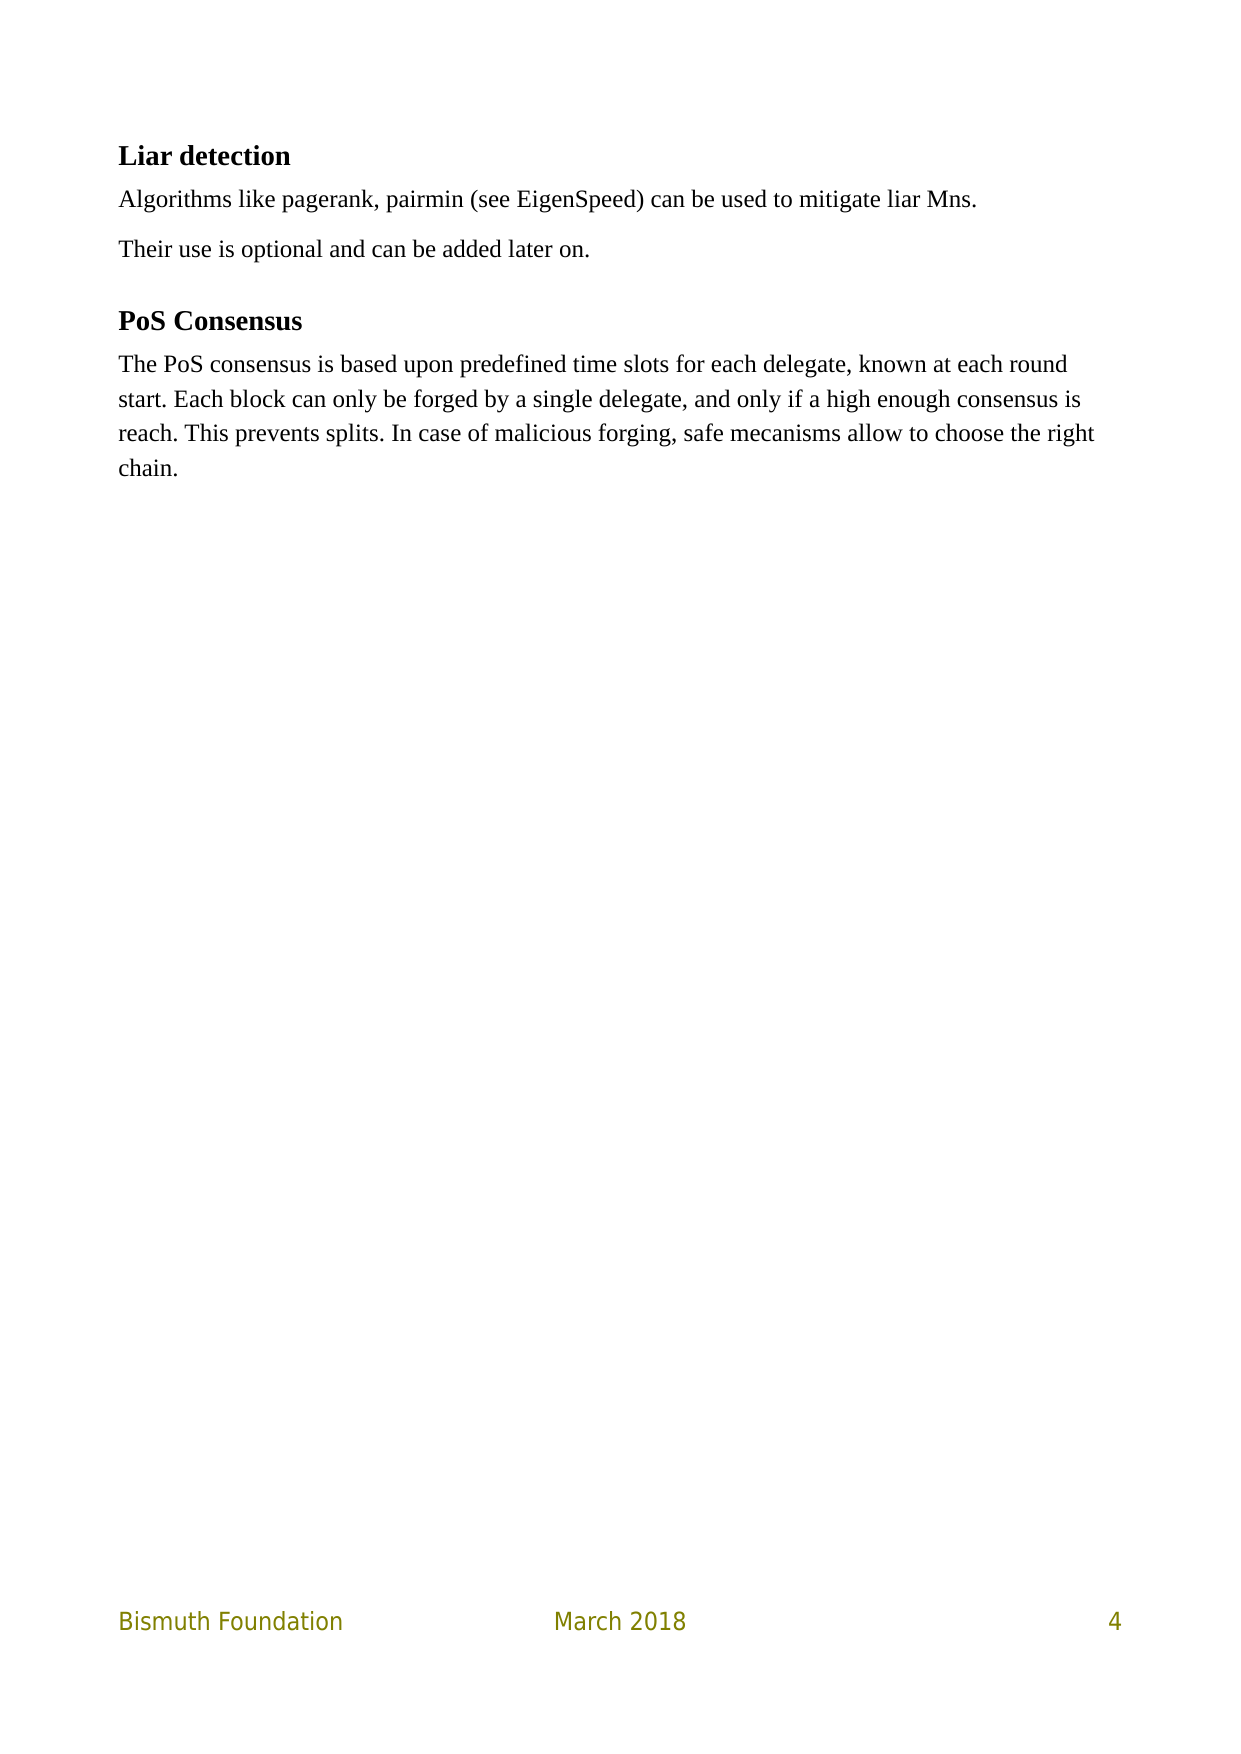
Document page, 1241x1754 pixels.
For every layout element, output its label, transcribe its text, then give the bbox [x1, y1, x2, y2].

text Their use is optional and can be added later on. [118, 234, 1122, 262]
text The PoS consensus is based upon predefined time slots for each delegate, known at each round start. Each block can only be forged by a single delegate, and only if a high enough consensus is reach. This prevents splits. In case of malicious forging, safe mecanisms allow to choose the right chain. [118, 349, 1122, 481]
subtitle PoS Consensus [118, 303, 1122, 337]
subtitle Liar detection [118, 139, 1122, 172]
text Algorithms like pagerank, pairmin (see EigenSpeed) can be used to mitigate liar Mns. [118, 184, 1122, 213]
